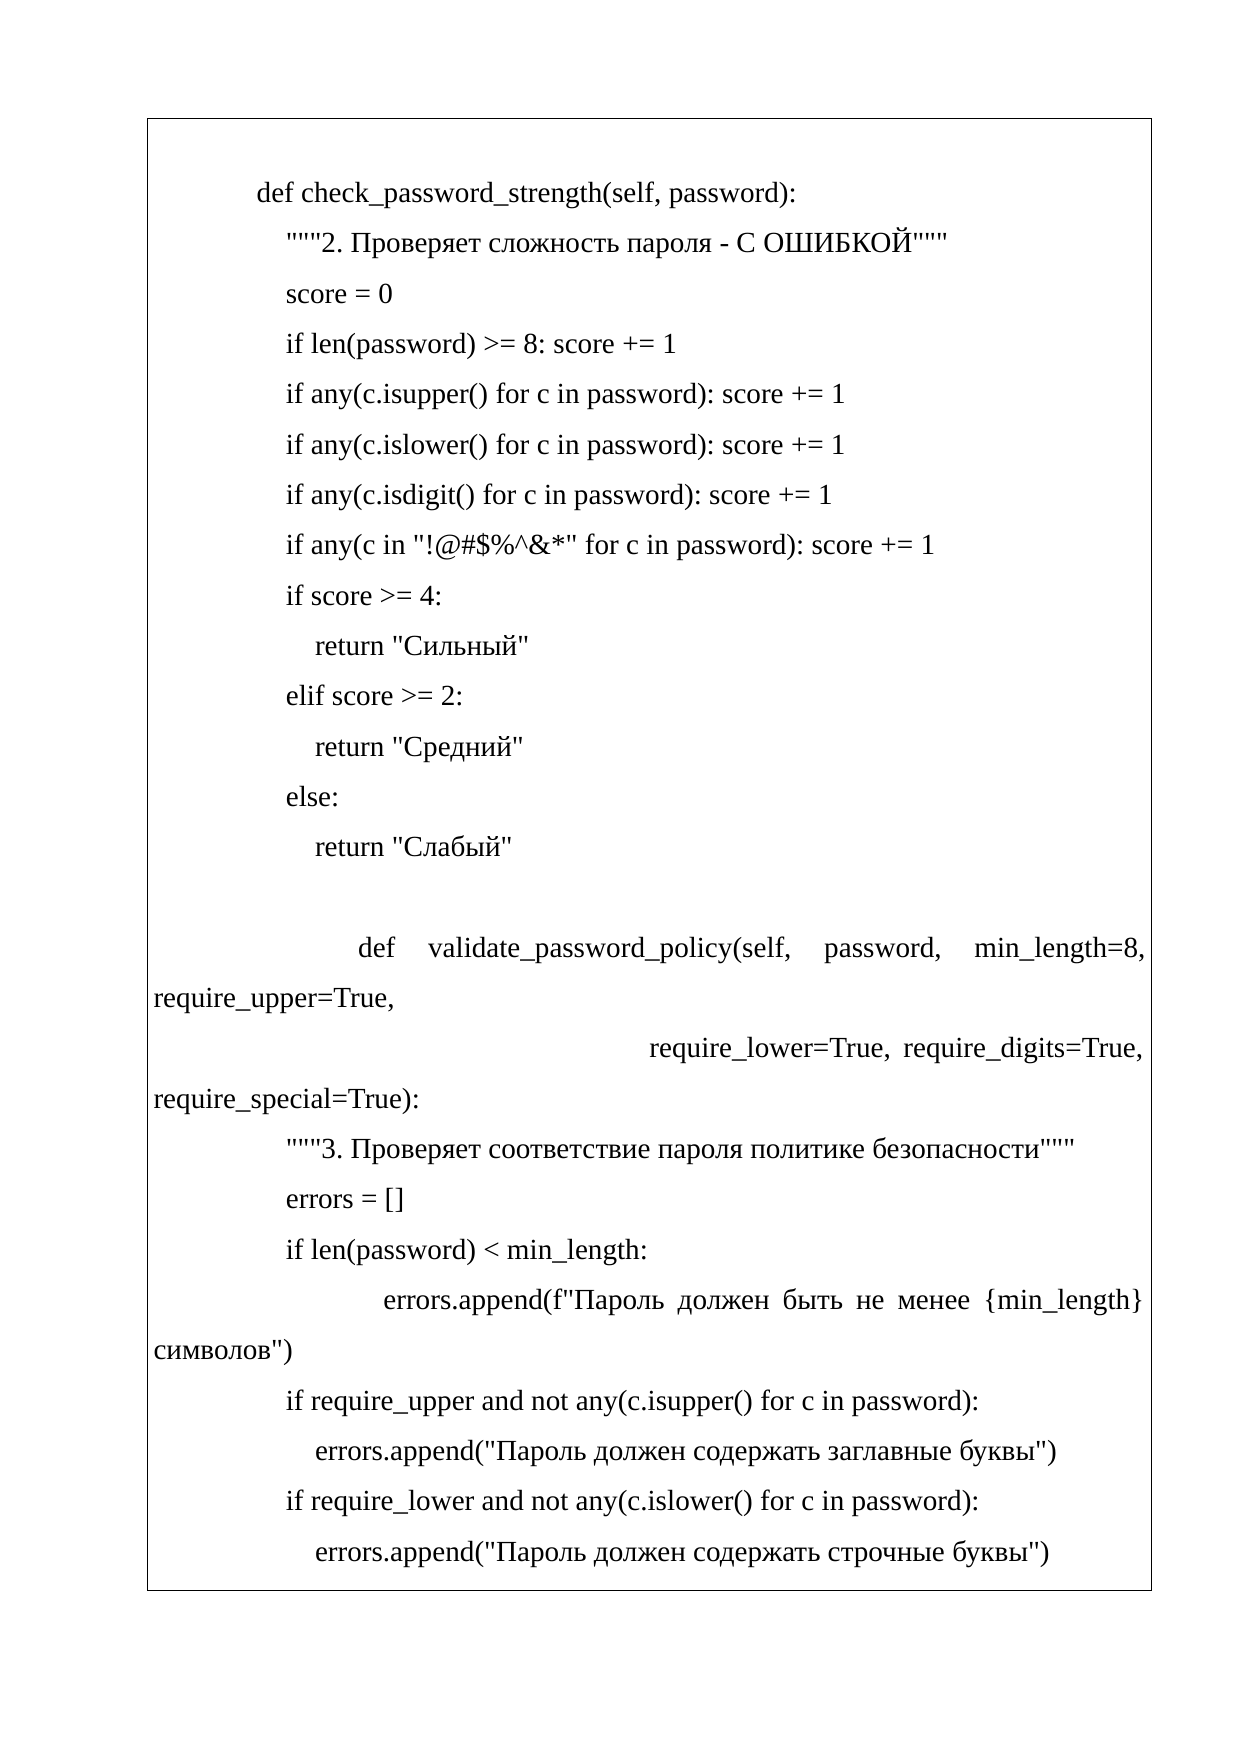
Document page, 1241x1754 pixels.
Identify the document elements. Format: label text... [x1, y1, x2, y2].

table_header def check_password_strength(self, password): """2. Проверяет сложность пароля - С ОШИБКОЙ""" score = 0 if len(password) >= 8: score += 1 if any(c.isupper() for c in password): score += 1 if any(c.islower() for c in password): score += 1 if any(c.isdigit() for c in password): score += 1 if any(c in "!@#$%^&*" for c in password): score += 1 if score >= 4: return "Сильный" elif score >= 2: return "Средний" else: return "Слабый" def validate_password_policy(self, password, min_length=8, require_upper=True, require_lower=True, require_digits=True, require_special=True): """3. Проверяет соответствие пароля политике безопасности""" errors = [] if len(password) < min_length: errors.append(f"Пароль должен быть не менее {min_length} символов") if require_upper and not any(c.isupper() for c in password): errors.append("Пароль должен содержать заглавные буквы") if require_lower and not any(c.islower() for c in password): errors.append("Пароль должен содержать строчные буквы") [148, 119, 1151, 1589]
